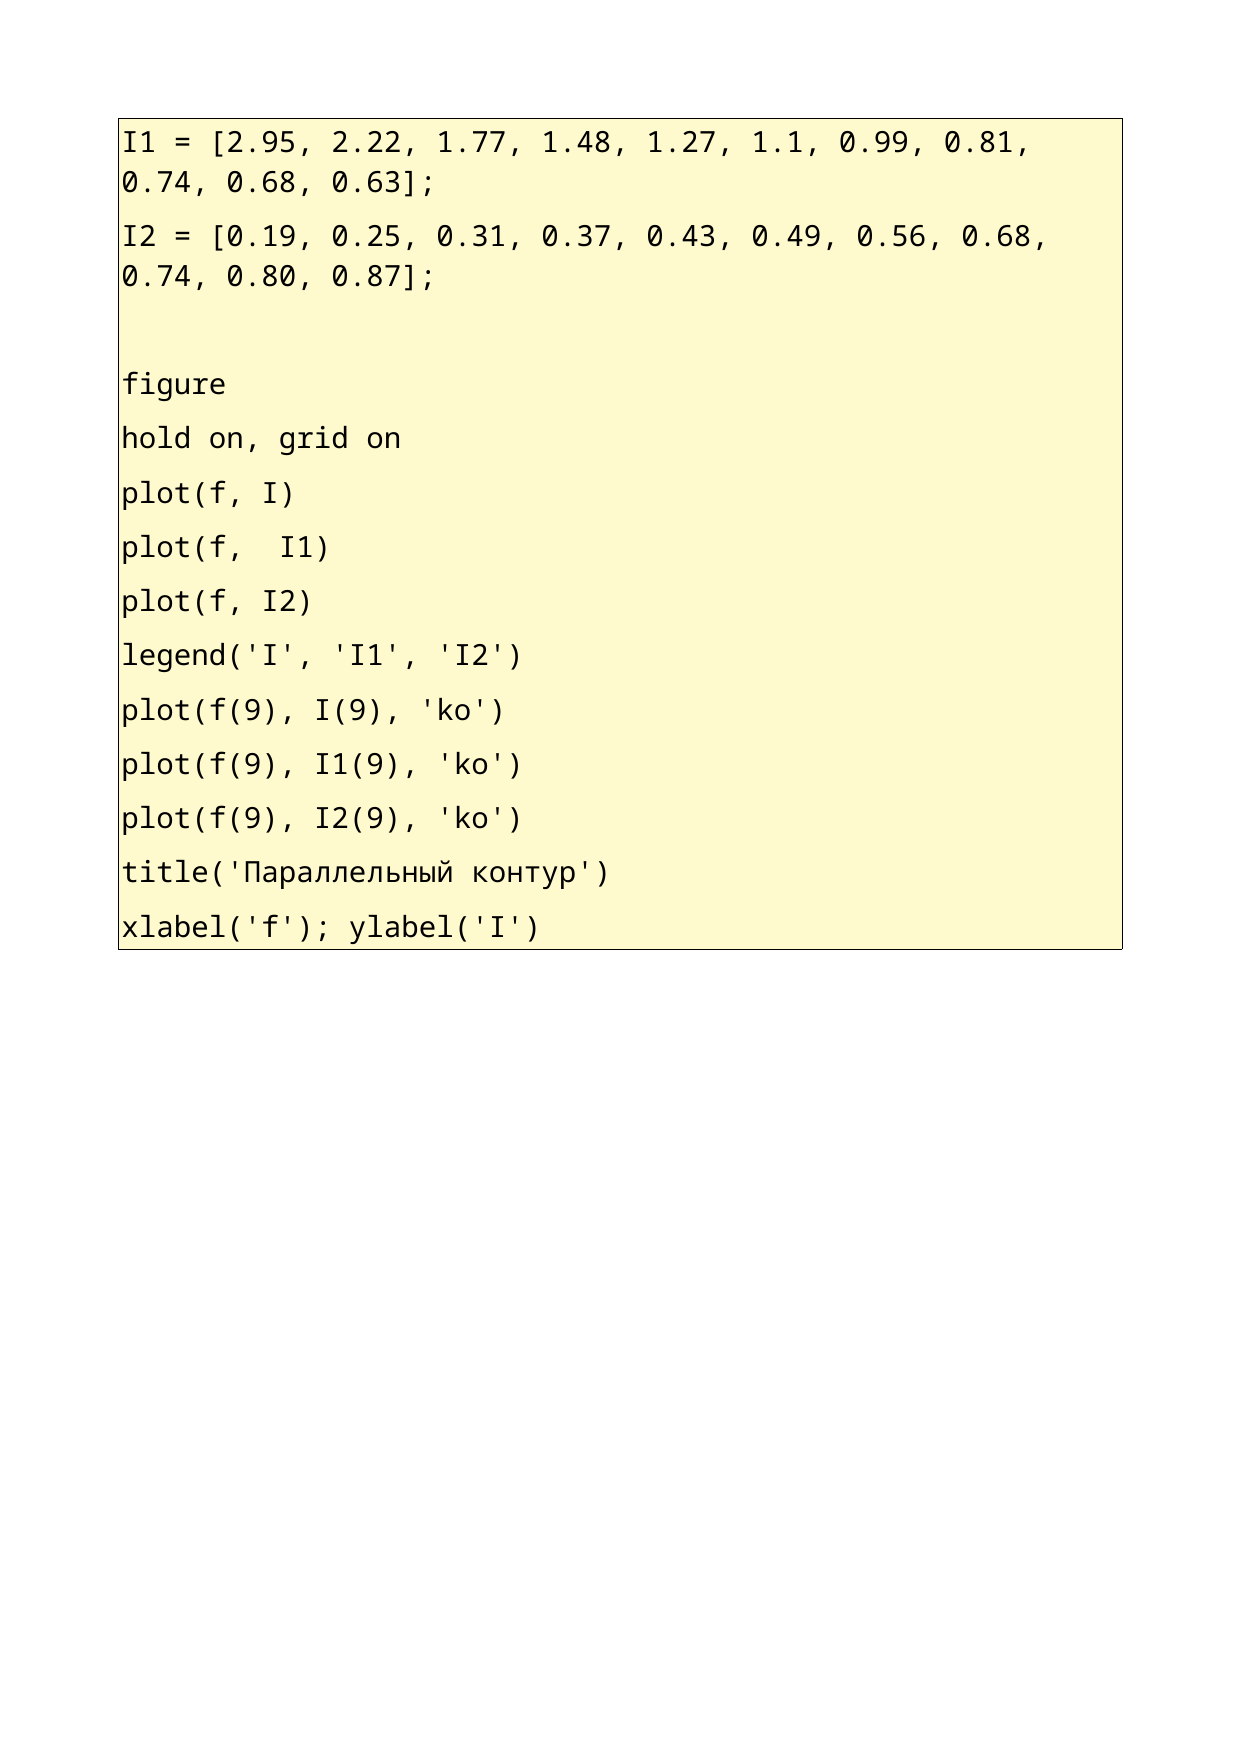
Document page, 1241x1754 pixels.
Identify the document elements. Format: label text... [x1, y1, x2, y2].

text plot(f(9), I2(9), 'ko') [119, 794, 1122, 837]
text title('Параллельный контур') [119, 849, 1122, 891]
text plot(f, I1) [119, 523, 1122, 566]
text figure [119, 360, 1122, 403]
text plot(f, I) [119, 469, 1122, 512]
text plot(f(9), I(9), 'ko') [119, 686, 1122, 729]
text plot(f(9), I1(9), 'ko') [119, 740, 1122, 783]
text xlabel('f'); ylabel('I') [119, 903, 1122, 949]
text plot(f, I2) [119, 577, 1122, 620]
text legend('I', 'I1', 'I2') [119, 632, 1122, 674]
text I1 = [2.95, 2.22, 1.77, 1.48, 1.27, 1.1, 0.99, 0.81, 0.74, 0.68, 0.63]; [119, 119, 1122, 201]
text hold on, grid on [119, 414, 1122, 457]
text I2 = [0.19, 0.25, 0.31, 0.37, 0.43, 0.49, 0.56, 0.68, 0.74, 0.80, 0.87]; [119, 212, 1122, 294]
